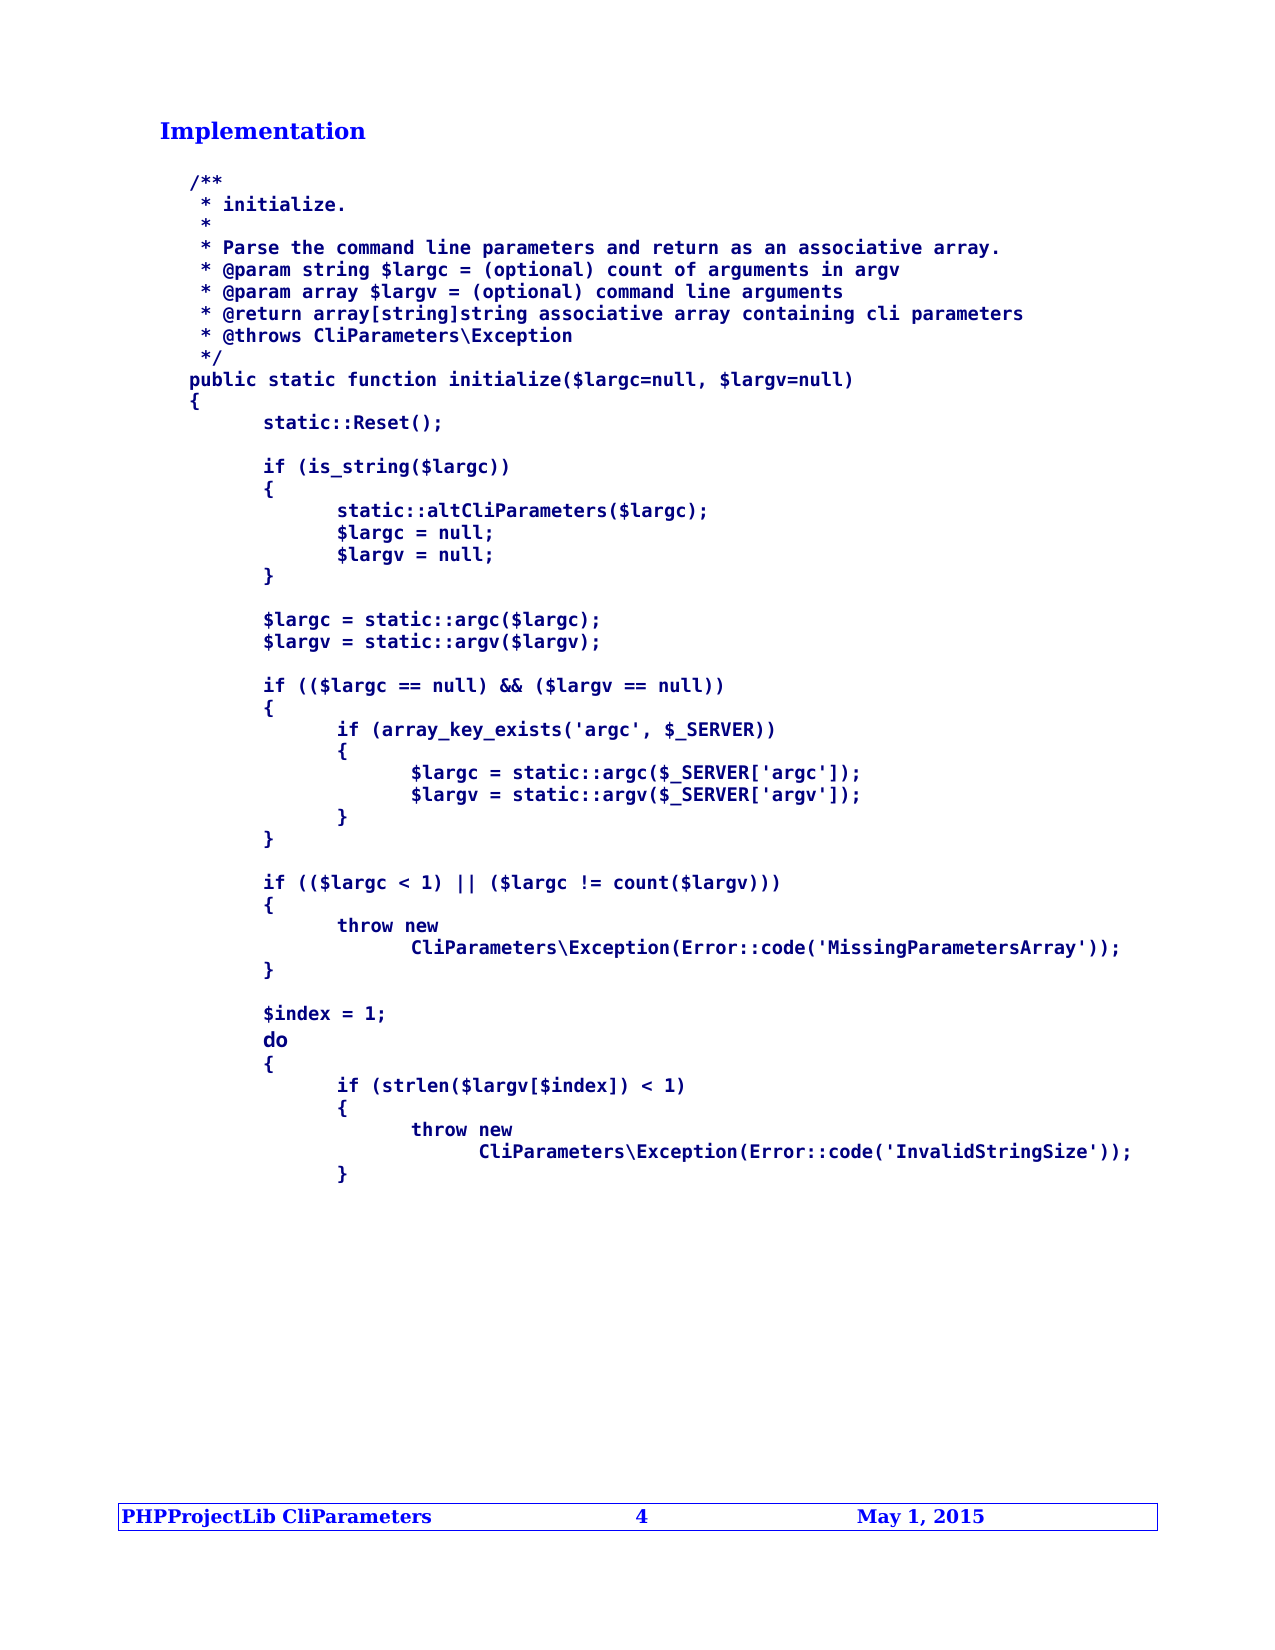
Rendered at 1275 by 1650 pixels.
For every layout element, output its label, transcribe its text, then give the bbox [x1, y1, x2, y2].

list } [189, 565, 1157, 587]
list { [189, 1097, 1157, 1119]
list * @param string $largc = (optional) count of arguments in argv [189, 259, 1157, 281]
list * [189, 215, 1157, 237]
text Implementation [159, 118, 1157, 145]
list { [189, 893, 1157, 915]
list * @param array $largv = (optional) command line arguments [189, 281, 1157, 303]
list { [189, 740, 1157, 762]
list * @throws CliParameters\Exception [189, 325, 1157, 347]
list throw new [189, 915, 1157, 937]
list static::Reset(); [189, 412, 1157, 434]
list } [189, 1163, 1157, 1184]
list do [189, 1025, 1157, 1053]
list if (array_key_exists('argc', $_SERVER)) [189, 718, 1157, 740]
list CliParameters\Exception(Error::code('MissingParametersArray')); [189, 937, 1157, 959]
list $index = 1; [189, 1003, 1157, 1025]
list } [189, 959, 1157, 981]
list $largv = static::argv($largv); [189, 631, 1157, 653]
list if (strlen($largv[$index]) < 1) [189, 1075, 1157, 1097]
list if (is_string($largc)) [189, 456, 1157, 478]
list public static function initialize($largc=null, $largv=null) [189, 368, 1157, 390]
list static::altCliParameters($largc); [189, 500, 1157, 522]
list $largc = null; [189, 522, 1157, 543]
list $largv = static::argv($_SERVER['argv']); [189, 784, 1157, 806]
list } [189, 828, 1157, 850]
list $largc = static::argc($largc); [189, 609, 1157, 631]
list throw new [189, 1119, 1157, 1141]
list * Parse the command line parameters and return as an associative array. [189, 237, 1157, 259]
list CliParameters\Exception(Error::code('InvalidStringSize')); [189, 1141, 1157, 1163]
list { [189, 1053, 1157, 1075]
list if (($largc < 1) || ($largc != count($largv))) [189, 872, 1157, 893]
list /** [189, 172, 1157, 193]
list { [189, 478, 1157, 500]
list $largv = null; [189, 543, 1157, 565]
list } [189, 806, 1157, 828]
list { [189, 390, 1157, 412]
list * initialize. [189, 193, 1157, 215]
list */ [189, 347, 1157, 368]
list * @return array[string]string associative array containing cli parameters [189, 303, 1157, 325]
list if (($largc == null) && ($largv == null)) [189, 675, 1157, 697]
list { [189, 697, 1157, 718]
list $largc = static::argc($_SERVER['argc']); [189, 762, 1157, 784]
